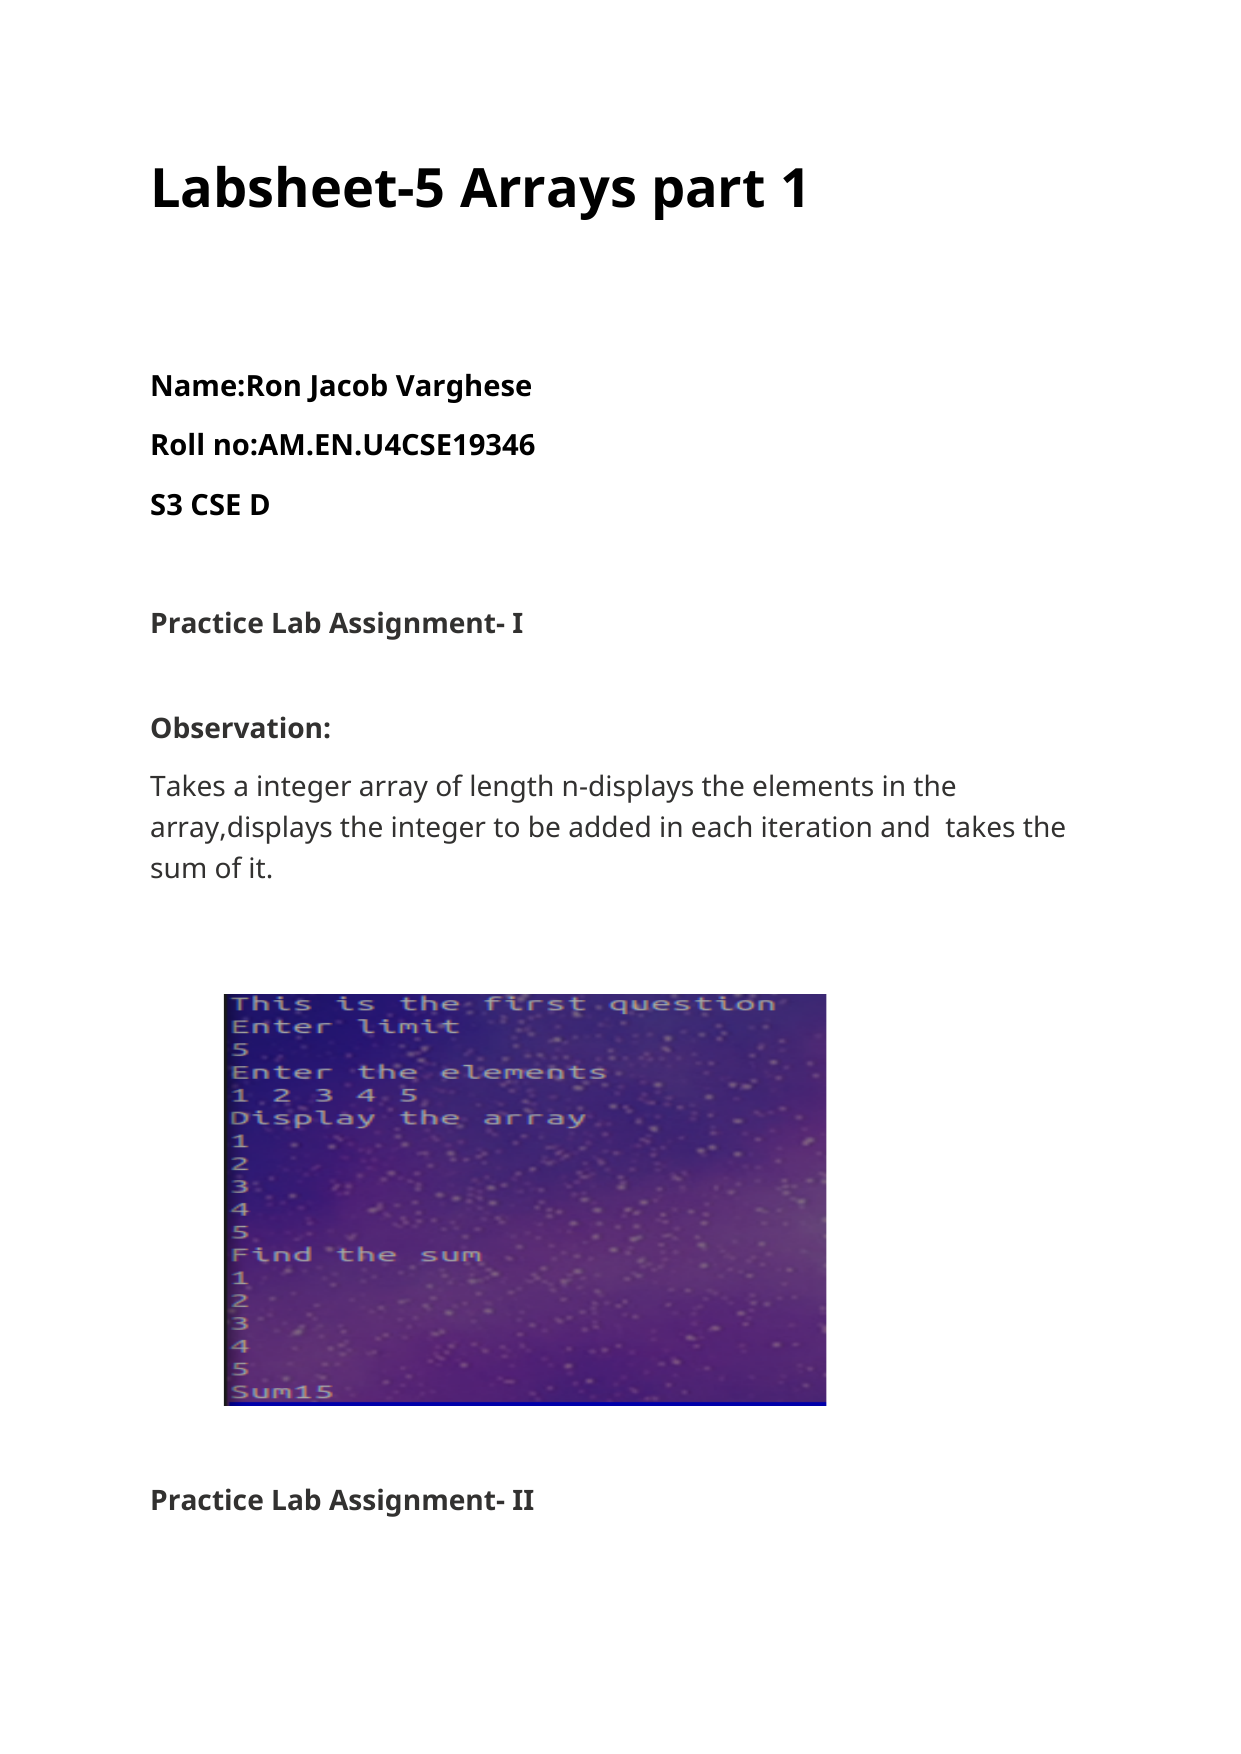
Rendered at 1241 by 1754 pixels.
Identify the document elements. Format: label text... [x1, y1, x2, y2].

text Takes a integer array of length n-displays the elements in the array,displays the integer to be added in each iteration and takes the sum of it. [150, 766, 1090, 887]
text Practice Lab Assignment- II [150, 1480, 1090, 1519]
picture [223, 994, 827, 1406]
text S3 CSE D [150, 484, 1090, 524]
text Labsheet-5 Arrays part 1 [150, 150, 1090, 224]
text Practice Lab Assignment- I [150, 603, 1090, 641]
text Roll no:AM.EN.U4CSE19346 [150, 425, 1090, 464]
text Name:Ron Jacob Varghese [150, 365, 1090, 405]
text Observation: [150, 708, 1090, 746]
